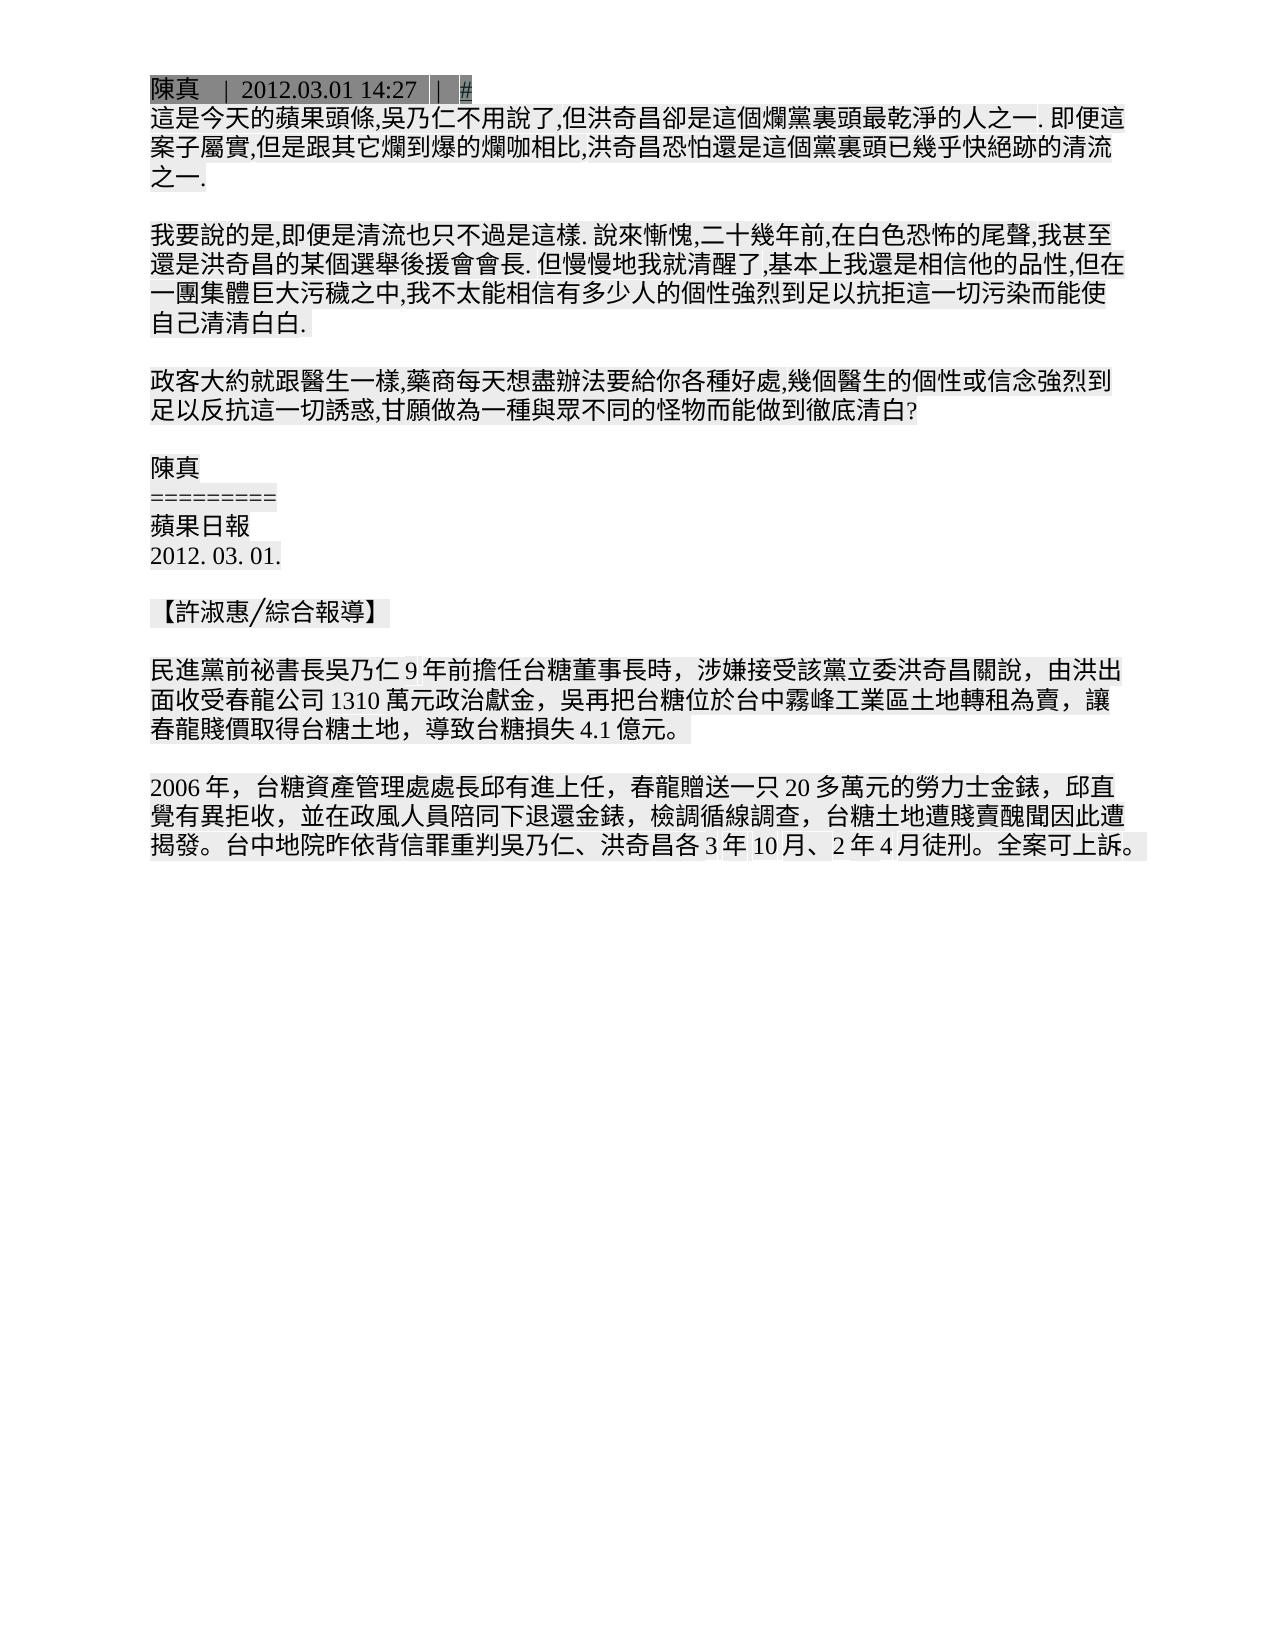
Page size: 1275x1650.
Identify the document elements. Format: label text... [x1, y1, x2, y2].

text 陳真 | 2012.03.01 14:27 | # [150, 75, 1125, 104]
text 這是今天的蘋果頭條,吳乃仁不用說了,但洪奇昌卻是這個爛黨裏頭最乾淨的人之一. 即便這案子屬實,但是跟其它爛到爆的爛咖相比,洪奇昌恐怕還是這個黨裏頭已幾乎快絕跡的清流之一. 我要說的是,即便是清流也只不過是這樣. 說來慚愧,二十幾年前,在白色恐怖的尾聲,我甚至還是洪奇昌的某個選舉後援會會長. 但慢慢地我就清醒了,基本上我還是相信他的品性,但在一團集體巨大污穢之中,我不太能相信有多少人的個性強烈到足以抗拒這一切污染而能使自己清清白白. 政客大約就跟醫生一樣,藥商每天想盡辦法要給你各種好處,幾個醫生的個性或信念強烈到足以反抗這一切誘惑,甘願做為一種與眾不同的怪物而能做到徹底清白? 陳真 ========= 蘋果日報 2012. 03. 01. 【許淑惠╱綜合報導】 民進黨前祕書長吳乃仁9年前擔任台糖董事長時，涉嫌接受該黨立委洪奇昌關說，由洪出面收受春龍公司1310萬元政治獻金，吳再把台糖位於台中霧峰工業區土地轉租為賣，讓春龍賤價取得台糖土地，導致台糖損失4.1億元。 2006年，台糖資產管理處處長邱有進上任，春龍贈送一只20多萬元的勞力士金錶，邱直覺有異拒收，並在政風人員陪同下退還金錶，檢調循線調查，台糖土地遭賤賣醜聞因此遭揭發。台中地院昨依背信罪重判吳乃仁、洪奇昌各3年10月、2年4月徒刑。全案可上訴。 [150, 104, 1125, 861]
